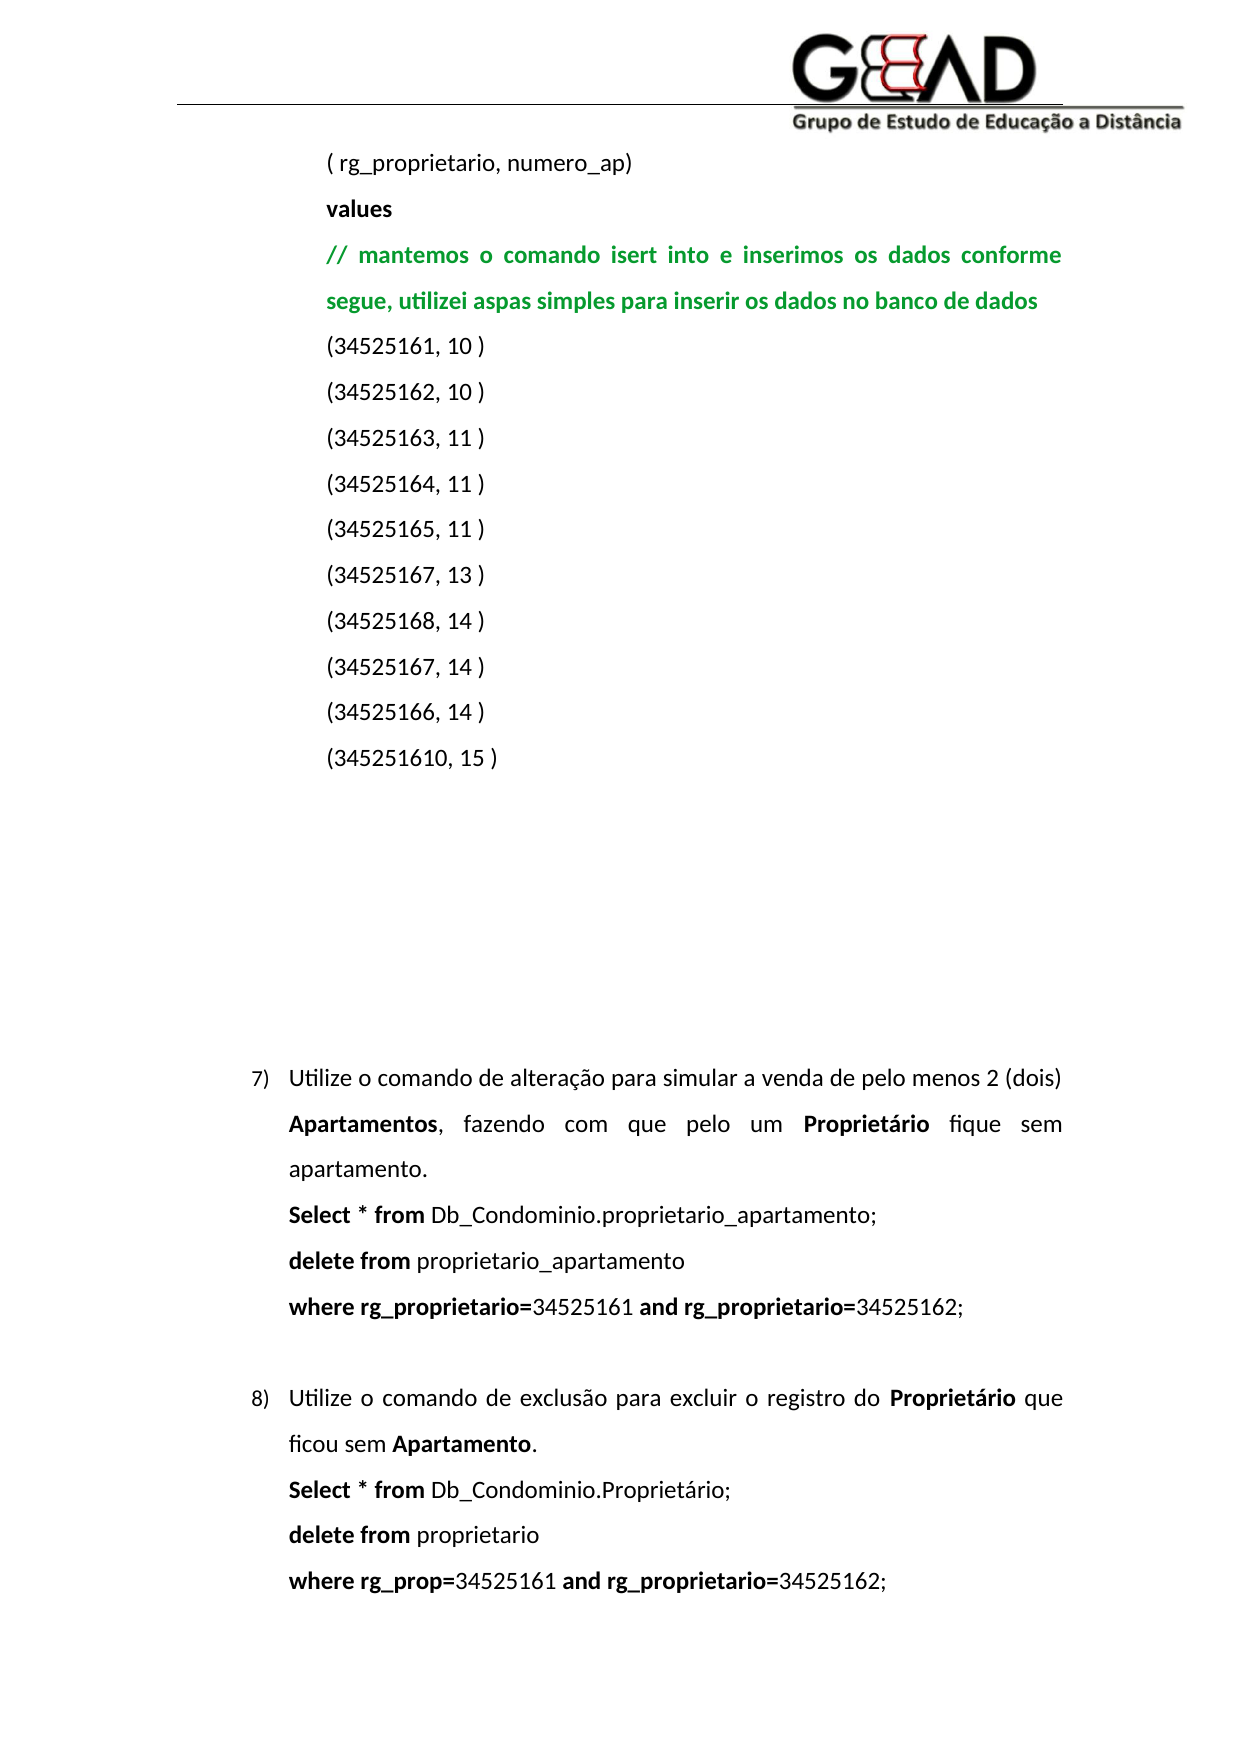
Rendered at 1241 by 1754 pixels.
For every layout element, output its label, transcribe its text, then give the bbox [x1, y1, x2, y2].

list where rg_proprietario=34525161 and rg_proprietario=34525162; [251, 1291, 1063, 1321]
list (34525167, 13 ) [288, 559, 1063, 590]
list (34525167, 14 ) [288, 651, 1063, 681]
list where rg_prop=34525161 and rg_proprietario=34525162; [251, 1565, 1063, 1596]
list Utilize o comando de alteração para simular a venda de pelo menos 2 (dois) Apartamentos, fazendo com que pelo um Proprietário fique sem apartamento. [251, 1062, 1063, 1184]
list (34525162, 10 ) [288, 376, 1063, 407]
list (34525164, 11 ) [288, 468, 1063, 498]
list (345251610, 15 ) [288, 742, 1063, 773]
list delete from proprietario_apartamento [251, 1245, 1063, 1276]
list ( rg_proprietario, numero_ap) [288, 148, 1063, 178]
list values [288, 193, 1063, 224]
list (34525161, 10 ) [288, 331, 1063, 361]
list Utilize o comando de exclusão para excluir o registro do Proprietário que ficou sem Apartamento. [251, 1382, 1063, 1458]
list Select * from Db_Condominio.Proprietário; [251, 1474, 1063, 1504]
list delete from proprietario [251, 1519, 1063, 1550]
list // mantemos o comando isert into e inserimos os dados conforme segue, utilizei aspas simples para inserir os dados no banco de dados [288, 239, 1063, 315]
list Select * from Db_Condominio.proprietario_apartamento; [251, 1199, 1063, 1230]
list (34525165, 11 ) [288, 513, 1063, 544]
list (34525163, 11 ) [288, 422, 1063, 452]
list (34525166, 14 ) [288, 696, 1063, 727]
list (34525168, 14 ) [288, 605, 1063, 635]
